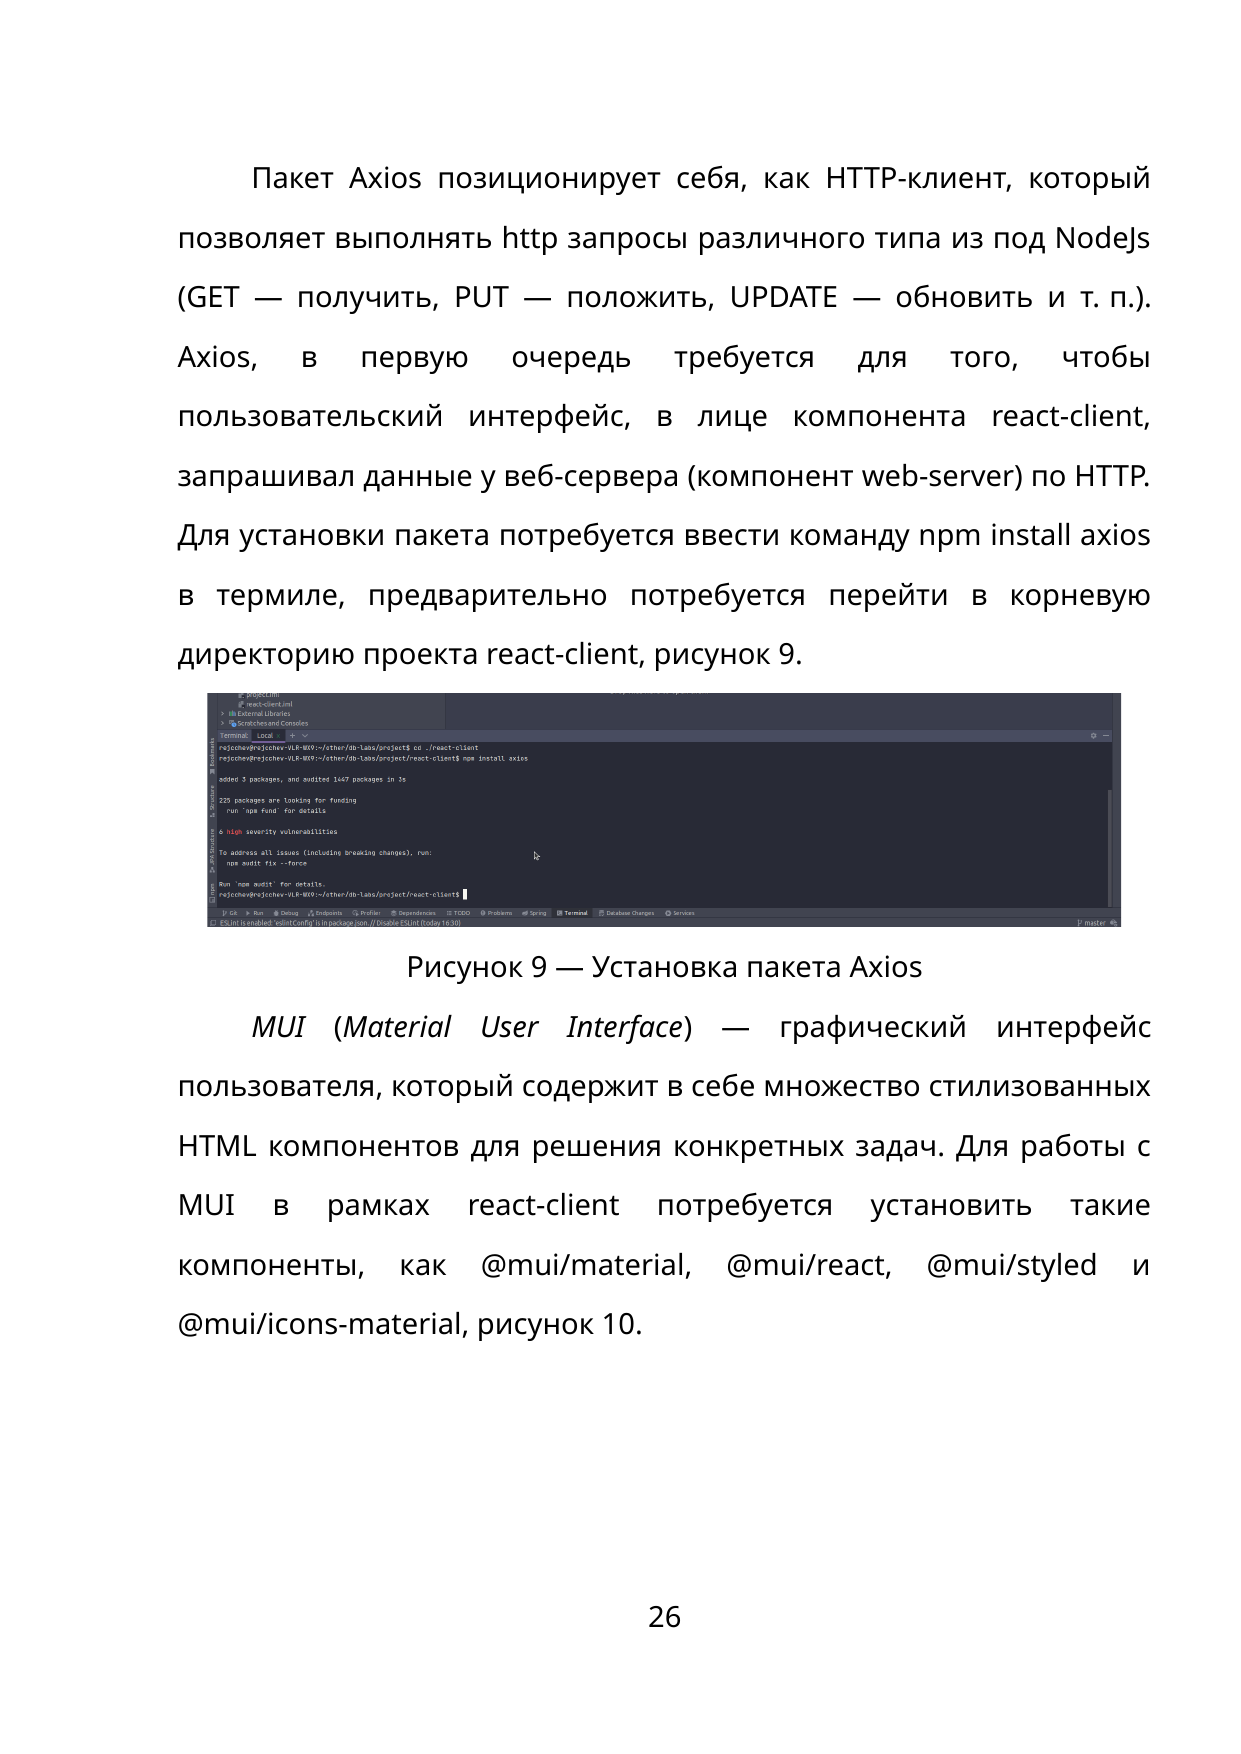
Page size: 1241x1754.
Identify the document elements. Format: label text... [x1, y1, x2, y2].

picture [207, 693, 1122, 927]
text MUI (Material User Interface) — графический интерфейс пользователя, который содержит в себе множество стилизованных HTML компонентов для решения конкретных задач. Для работы с MUI в рамках react-client потребуется установить такие компоненты, как @mui/material, @mui/react, @mui/styled и @mui/icons-material, рисунок 10. [177, 1006, 1152, 1343]
text Пакет Axios позиционирует себя, как HTTP-клиент, который позволяет выполнять http запросы различного типа из под NodeJs (GET — получить, PUT — положить, UPDATE — обновить и т. п.). Axios, в первую очередь требуется для того, чтобы пользовательский интерфейс, в лице компонента react-client, запрашивал данные у веб-сервера (компонент web-server) по HTTP. Для установки пакета потребуется ввести команду npm install axios в термиле, предварительно потребуется перейти в корневую директорию проекта react-client, рисунок 9. [177, 158, 1152, 673]
text Рисунок 9 — Установка пакета Axios [177, 693, 1152, 986]
